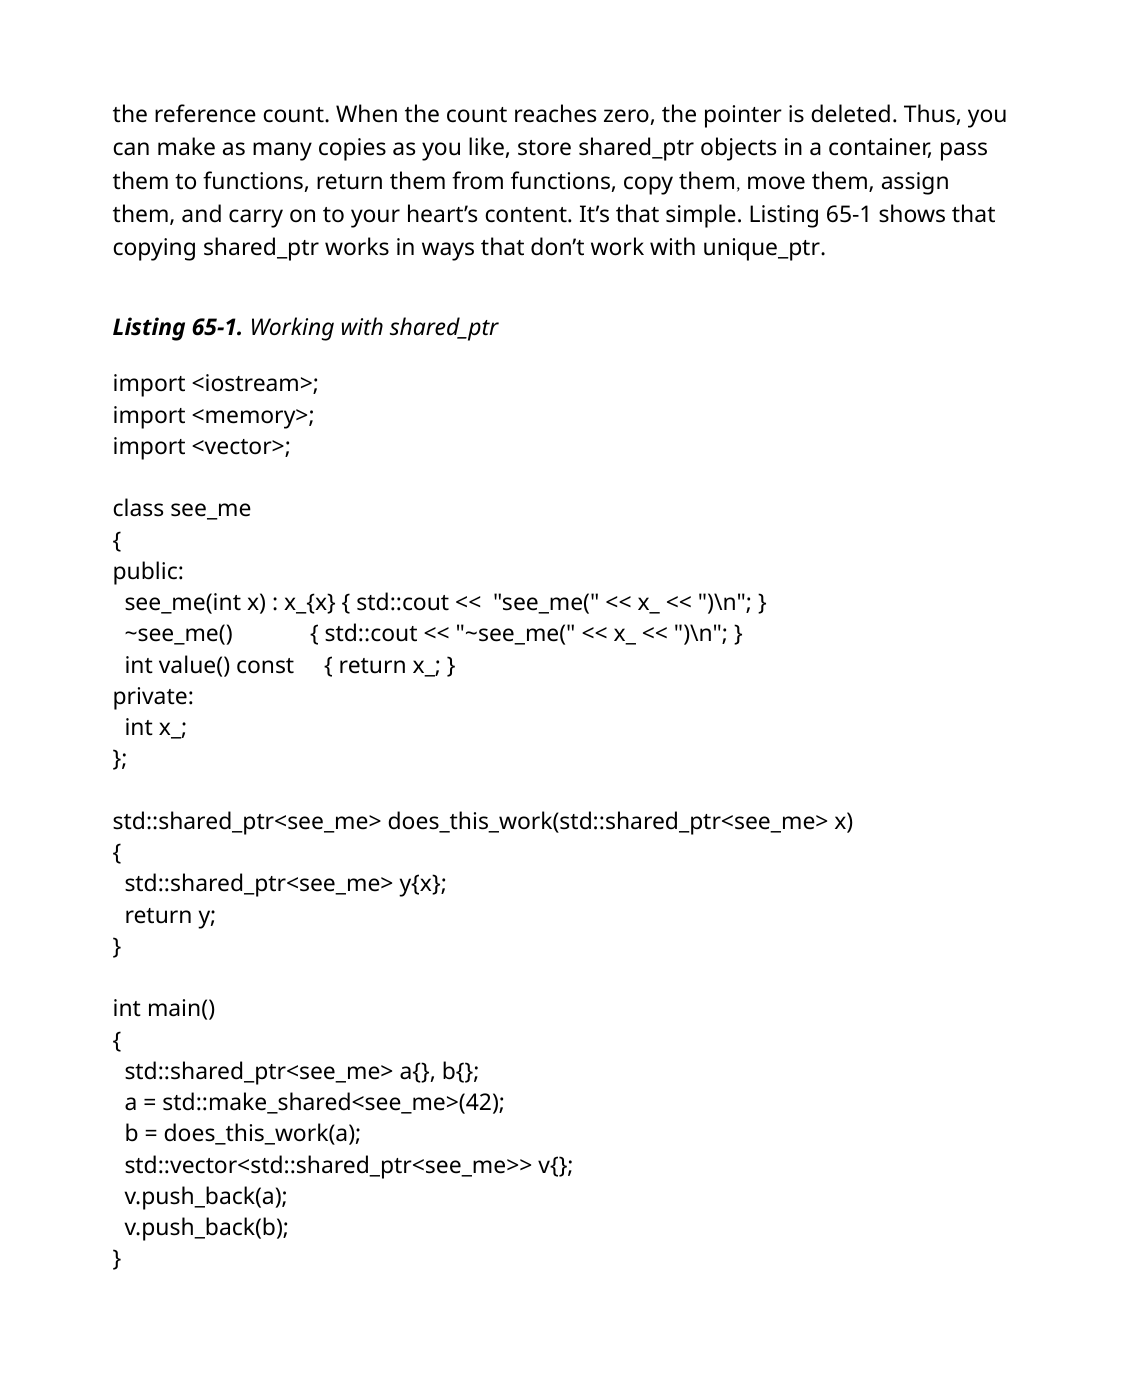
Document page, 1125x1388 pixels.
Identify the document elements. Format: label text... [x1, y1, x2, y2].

text private: [112, 680, 1012, 711]
text b = does_this_work(a); [112, 1117, 1012, 1148]
text v.push_back(b); [112, 1211, 1012, 1242]
text a = std::make_shared<see_me>(42); [112, 1086, 1012, 1117]
text see_me(int x) : x_{x} { std::cout << "see_me(" << x_ << ")\n"; } [112, 586, 1012, 617]
text v.push_back(a); [112, 1180, 1012, 1211]
text } [112, 1242, 1012, 1273]
text return y; [112, 898, 1012, 930]
text std::shared_ptr<see_me> y{x}; [112, 867, 1012, 898]
text int main() [112, 992, 1012, 1023]
text { [112, 836, 1012, 867]
text public: [112, 555, 1012, 586]
text { [112, 523, 1012, 555]
text std::shared_ptr<see_me> a{}, b{}; [112, 1055, 1012, 1086]
text { [112, 1023, 1012, 1055]
text std::shared_ptr<see_me> does_this_work(std::shared_ptr<see_me> x) [112, 805, 1012, 836]
text class see_me [112, 492, 1012, 523]
text int x_; [112, 711, 1012, 742]
text std::vector<std::shared_ptr<see_me>> v{}; [112, 1148, 1012, 1180]
text } [112, 930, 1012, 961]
text import <vector>; [112, 430, 1012, 461]
text int value() const { return x_; } [112, 648, 1012, 680]
text ~see_me() { std::cout << "~see_me(" << x_ << ")\n"; } [112, 617, 1012, 648]
text Listing 65-1. Working with shared_ptr [112, 311, 1012, 342]
text }; [112, 742, 1012, 773]
text the reference count. When the count reaches zero, the pointer is deleted. Thus, you can make as many copies as you like, store shared_ptr objects in a container, pass them to functions, return them from functions, copy them, move them, assign them, and carry on to your heart’s content. It’s that simple. Listing 65-1 shows that copying shared_ptr works in ways that don’t work with unique_ptr. [112, 96, 1012, 263]
text import <iostream>; [112, 367, 1012, 398]
text import <memory>; [112, 398, 1012, 430]
